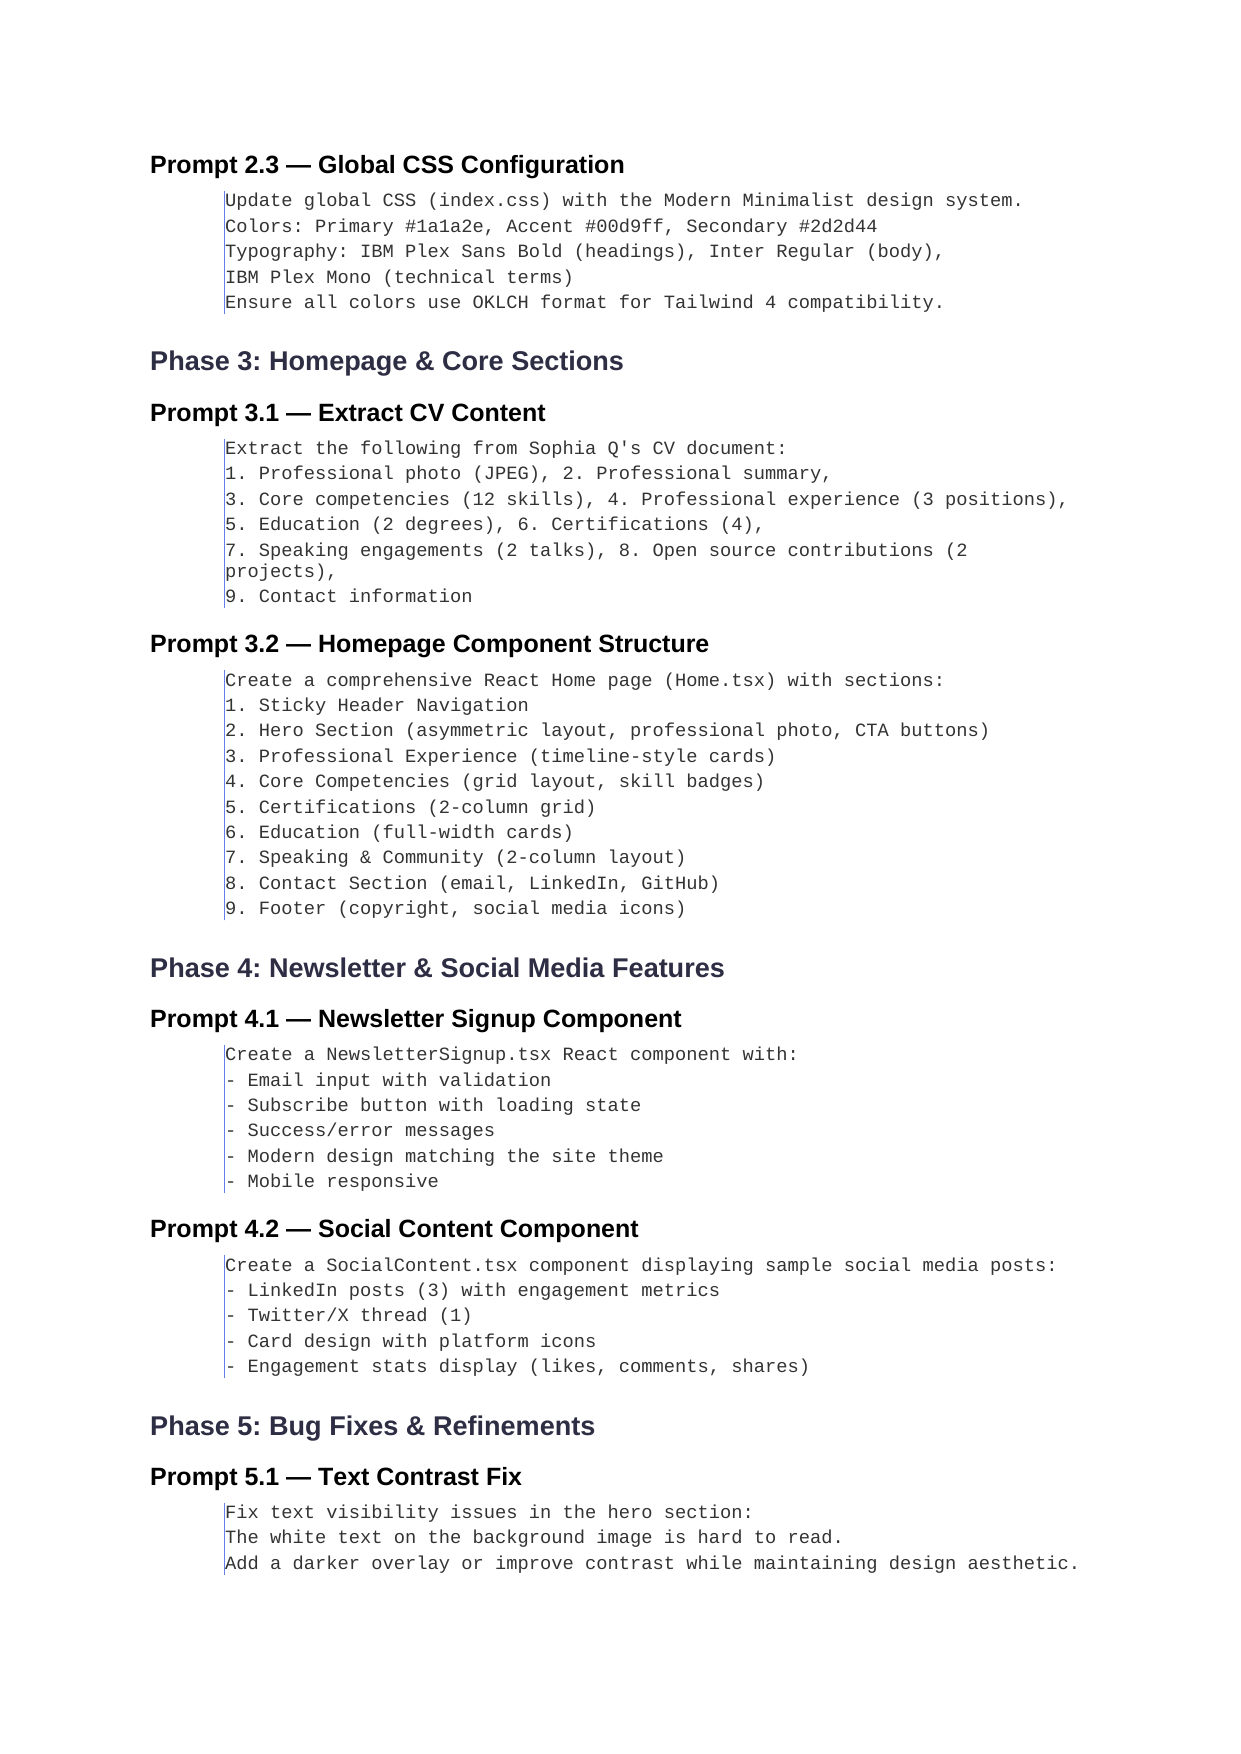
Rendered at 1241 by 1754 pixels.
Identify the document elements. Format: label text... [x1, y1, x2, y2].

text 3. Professional Experience (timeline-style cards) [225, 747, 1090, 768]
text Ensure all colors use OKLCH format for Tailwind 4 compatibility. [225, 293, 1090, 314]
text 6. Education (full-width cards) [225, 823, 1090, 844]
text Colors: Primary #1a1a2e, Accent #00d9ff, Secondary #2d2d44 [225, 217, 1090, 238]
text Create a SocialContent.tsx component displaying sample social media posts: [225, 1255, 1090, 1277]
text - Subscribe button with loading state [225, 1096, 1090, 1117]
text Prompt 4.2 — Social Content Component [150, 1214, 1090, 1243]
text 2. Hero Section (asymmetric layout, professional photo, CTA buttons) [225, 721, 1090, 742]
text 3. Core competencies (12 skills), 4. Professional experience (3 positions), [225, 489, 1090, 511]
text - Engagement stats display (likes, comments, shares) [225, 1357, 1090, 1378]
text Create a comprehensive React Home page (Home.tsx) with sections: [225, 670, 1090, 692]
text Typography: IBM Plex Sans Bold (headings), Inter Regular (body), [225, 242, 1090, 263]
text - Twitter/X thread (1) [225, 1306, 1090, 1327]
text Prompt 3.2 — Homepage Component Structure [150, 629, 1090, 658]
text Fix text visibility issues in the hero section: [225, 1503, 1090, 1524]
text 9. Footer (copyright, social media icons) [225, 899, 1090, 920]
text Create a NewsletterSignup.tsx React component with: [225, 1045, 1090, 1066]
text 7. Speaking & Community (2-column layout) [225, 848, 1090, 869]
subtitle Phase 4: Newsletter & Social Media Features [150, 952, 1090, 983]
text 8. Contact Section (email, LinkedIn, GitHub) [225, 874, 1090, 895]
text - LinkedIn posts (3) with engagement metrics [225, 1281, 1090, 1302]
text Update global CSS (index.css) with the Modern Minimalist design system. [225, 191, 1090, 212]
subtitle Phase 5: Bug Fixes & Refinements [150, 1409, 1090, 1441]
text 1. Professional photo (JPEG), 2. Professional summary, [225, 464, 1090, 485]
text Add a darker overlay or improve contrast while maintaining design aesthetic. [225, 1554, 1090, 1575]
text 5. Education (2 degrees), 6. Certifications (4), [225, 515, 1090, 536]
text - Mobile responsive [225, 1172, 1090, 1193]
text IBM Plex Mono (technical terms) [225, 267, 1090, 289]
text 9. Contact information [225, 587, 1090, 608]
text 4. Core Competencies (grid layout, skill badges) [225, 772, 1090, 793]
text Prompt 2.3 — Global CSS Configuration [150, 150, 1090, 179]
text Prompt 4.1 — Newsletter Signup Component [150, 1004, 1090, 1032]
text Prompt 3.1 — Extract CV Content [150, 397, 1090, 426]
text Extract the following from Sophia Q's CV document: [225, 439, 1090, 460]
text 5. Certifications (2-column grid) [225, 797, 1090, 819]
text 1. Sticky Header Navigation [225, 696, 1090, 717]
text 7. Speaking engagements (2 talks), 8. Open source contributions (2 projects), [225, 540, 1090, 583]
text - Email input with validation [225, 1070, 1090, 1092]
text The white text on the background image is hard to read. [225, 1528, 1090, 1549]
text - Card design with platform icons [225, 1332, 1090, 1353]
text Prompt 5.1 — Text Contrast Fix [150, 1462, 1090, 1490]
subtitle Phase 3: Homepage & Core Sections [150, 345, 1090, 377]
text - Success/error messages [225, 1121, 1090, 1142]
text - Modern design matching the site theme [225, 1147, 1090, 1168]
